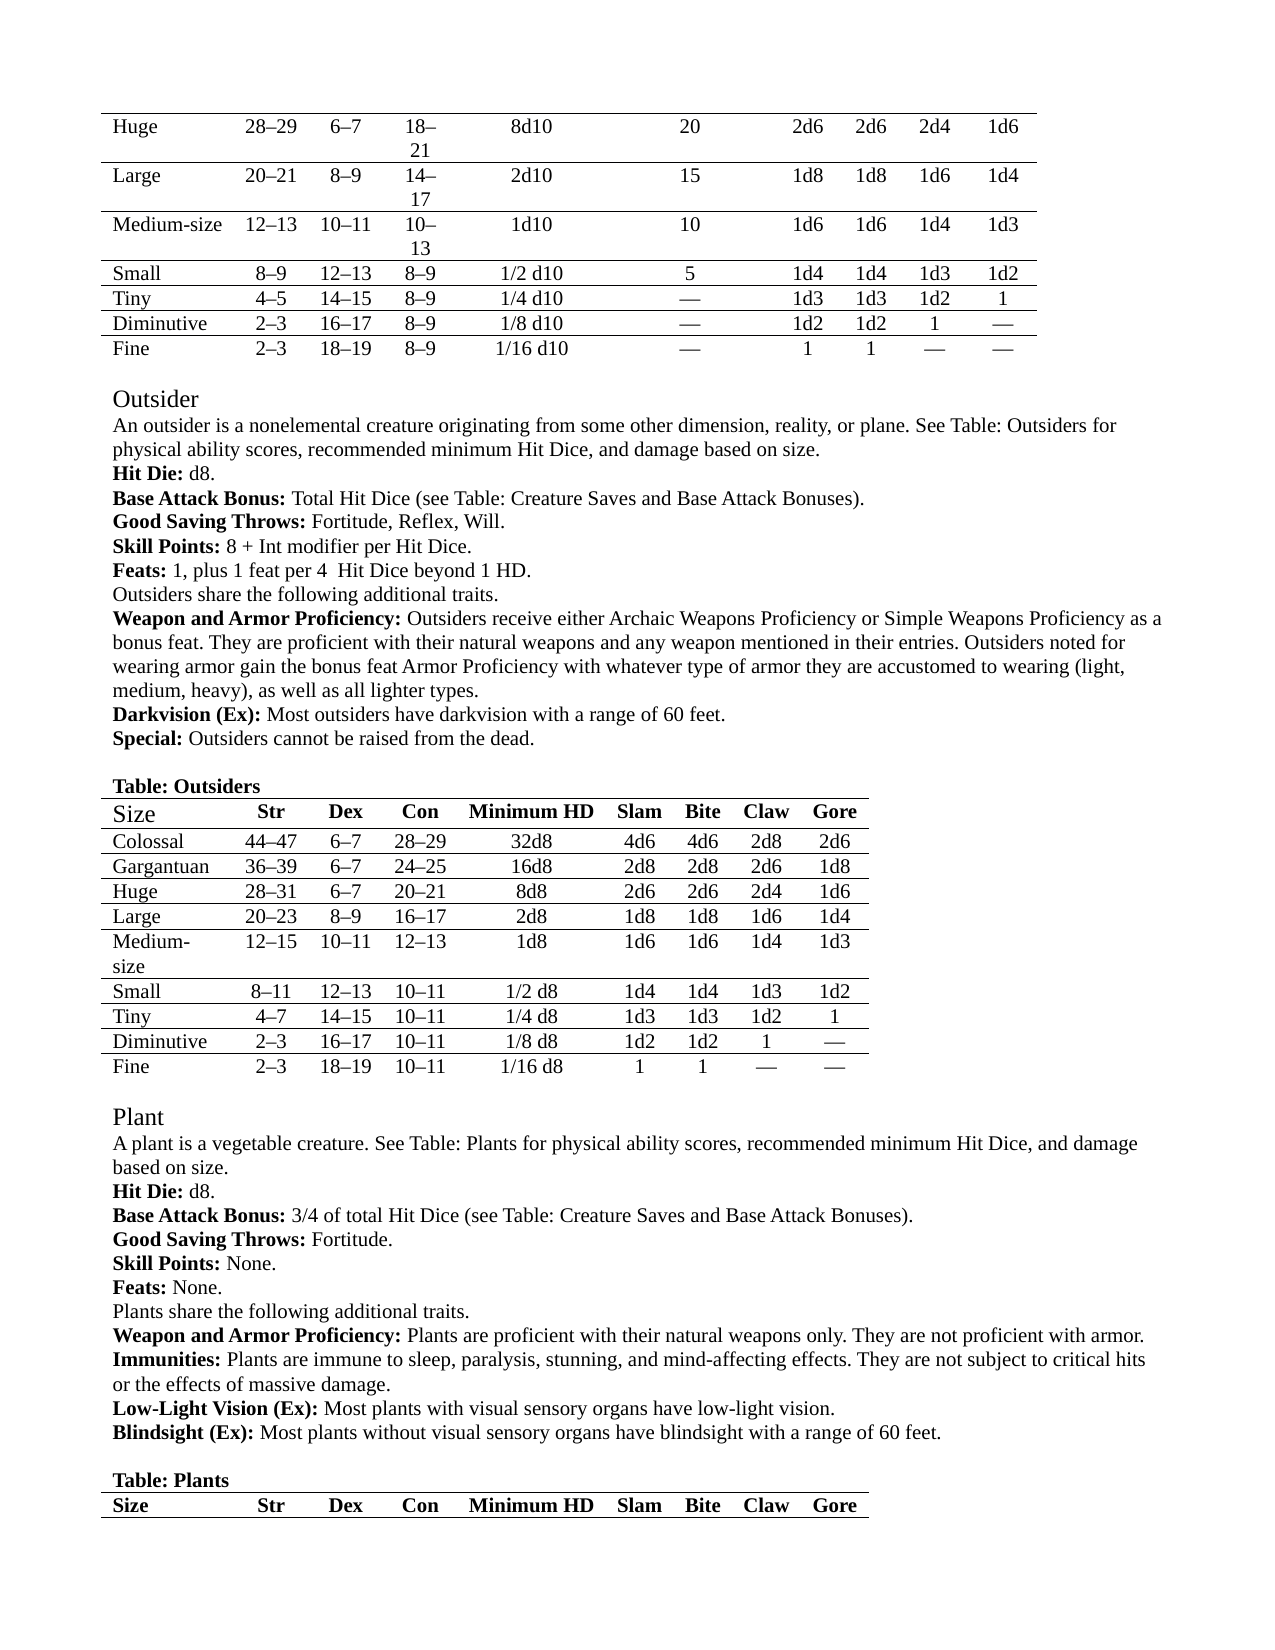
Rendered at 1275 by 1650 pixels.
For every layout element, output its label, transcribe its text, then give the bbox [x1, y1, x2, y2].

table_cell Fine [101, 336, 234, 360]
table_cell 1d8 [801, 854, 868, 878]
table_cell 1 [900, 311, 969, 335]
text Plants share the following additional traits. [112, 1299, 1162, 1323]
table_cell 2d6 [774, 114, 842, 162]
table_header Table: Outsiders [101, 774, 868, 798]
table_cell Small [101, 979, 234, 1003]
table_cell 2–3 [234, 1029, 308, 1053]
table_cell 10–11 [383, 1029, 457, 1053]
table_cell 10–11 [308, 930, 383, 978]
table_cell — [900, 336, 969, 360]
text Good Saving Throws: Fortitude. [112, 1227, 1162, 1251]
table_cell 1d8 [458, 930, 606, 978]
table_cell 2d6 [842, 114, 900, 162]
table_cell Tiny [101, 1004, 234, 1028]
table_cell Slam [606, 1493, 673, 1517]
table_cell 28–29 [234, 114, 308, 162]
table_cell 12–13 [308, 979, 383, 1003]
table_cell 1/2 d8 [458, 979, 606, 1003]
table_cell Claw [732, 799, 801, 828]
table_cell 1 [673, 1054, 732, 1078]
table_cell 20 [606, 114, 774, 162]
table_cell 12–13 [383, 930, 457, 978]
table_cell 36–39 [234, 854, 308, 878]
table_cell 1d6 [842, 212, 900, 260]
text Base Attack Bonus: 3/4 of total Hit Dice (see Table: Creature Saves and Base Attack Bonuses). [112, 1203, 1162, 1227]
table_cell — [969, 336, 1037, 360]
table_cell 1 [842, 336, 900, 360]
table_cell 1 [774, 336, 842, 360]
table_cell 8–9 [383, 311, 457, 335]
table_cell Gargantuan [101, 854, 234, 878]
table_cell 1 [969, 286, 1037, 310]
table_cell Con [383, 799, 457, 828]
table_cell 14–15 [308, 286, 383, 310]
table_cell Huge [101, 879, 234, 903]
table_cell 1d3 [969, 212, 1037, 260]
subtitle Plant [112, 1102, 1162, 1131]
table_cell 2d8 [673, 854, 732, 878]
table_cell 6–7 [308, 114, 383, 162]
table_cell Dex [308, 799, 383, 828]
table_cell 10–11 [383, 979, 457, 1003]
table_cell 1/8 d8 [458, 1029, 606, 1053]
table_cell 1d2 [969, 261, 1037, 285]
table_cell 1d6 [774, 212, 842, 260]
table_cell 6–7 [308, 854, 383, 878]
table_cell 20–23 [234, 904, 308, 928]
table_cell Slam [606, 799, 673, 828]
table_cell 1d6 [900, 163, 969, 211]
text Special: Outsiders cannot be raised from the dead. [112, 726, 1162, 750]
table_cell 2d4 [900, 114, 969, 162]
table_cell 6–7 [308, 829, 383, 853]
table_cell 2d8 [458, 904, 606, 928]
table_cell 1d2 [606, 1029, 673, 1053]
table_cell Diminutive [101, 1029, 234, 1053]
table_cell 1d4 [732, 930, 801, 978]
table_cell 1d3 [900, 261, 969, 285]
text Good Saving Throws: Fortitude, Reflex, Will. [112, 509, 1162, 533]
table_cell 12–13 [234, 212, 308, 260]
text Feats: None. [112, 1275, 1162, 1299]
table_cell 2d6 [673, 879, 732, 903]
table_cell 1d4 [842, 261, 900, 285]
table_cell 1d4 [900, 212, 969, 260]
table_cell 28–31 [234, 879, 308, 903]
text Hit Die: d8. [112, 1179, 1162, 1203]
table_cell Size [101, 1493, 234, 1517]
table_cell 1/8 d10 [458, 311, 606, 335]
table_cell 1d6 [732, 904, 801, 928]
table_cell 24–25 [383, 854, 457, 878]
table_cell 44–47 [234, 829, 308, 853]
table_cell 12–15 [234, 930, 308, 978]
table_cell Dex [308, 1493, 383, 1517]
table_cell 1d6 [801, 879, 868, 903]
table_cell 8–9 [234, 261, 308, 285]
table_cell 20–21 [234, 163, 308, 211]
table_cell 5 [606, 261, 774, 285]
table_cell 8–9 [308, 904, 383, 928]
table_cell 4d6 [673, 829, 732, 853]
table_cell 1d2 [801, 979, 868, 1003]
table_cell 1d6 [969, 114, 1037, 162]
table_cell Bite [673, 799, 732, 828]
text Immunities: Plants are immune to sleep, paralysis, stunning, and mind-affecting effects. They are not subject to critical hits or the effects of massive damage. [112, 1347, 1162, 1396]
table_cell 1d3 [842, 286, 900, 310]
table_cell Medium-size [101, 212, 234, 260]
table_cell 16–17 [308, 311, 383, 335]
subtitle Outsider [112, 384, 1162, 413]
table_cell Claw [732, 1493, 801, 1517]
table_cell 2d8 [606, 854, 673, 878]
table_cell 1d2 [774, 311, 842, 335]
text Skill Points: None. [112, 1251, 1162, 1275]
table_cell 8–9 [383, 336, 457, 360]
table_cell Large [101, 163, 234, 211]
text Hit Die: d8. [112, 461, 1162, 485]
table_cell 8–9 [383, 286, 457, 310]
table_cell 18–19 [308, 1054, 383, 1078]
table_cell 1d2 [732, 1004, 801, 1028]
table_cell 8–11 [234, 979, 308, 1003]
table_cell 1/16 d8 [458, 1054, 606, 1078]
table_cell Tiny [101, 286, 234, 310]
table_cell Bite [673, 1493, 732, 1517]
table_cell Gore [801, 1493, 868, 1517]
table_cell 1/4 d8 [458, 1004, 606, 1028]
table_cell 10–13 [383, 212, 457, 260]
table_cell 1d3 [801, 930, 868, 978]
table_cell 1d2 [842, 311, 900, 335]
table_cell 1d4 [801, 904, 868, 928]
table_cell Minimum HD [458, 1493, 606, 1517]
table_cell 1d6 [606, 930, 673, 978]
table_cell 2d6 [732, 854, 801, 878]
table_cell 10 [606, 212, 774, 260]
table_cell Diminutive [101, 311, 234, 335]
table_cell 2d6 [606, 879, 673, 903]
table_cell 16–17 [308, 1029, 383, 1053]
table_cell 1 [801, 1004, 868, 1028]
table_cell 32d8 [458, 829, 606, 853]
table_cell 1d8 [842, 163, 900, 211]
table_cell 1d8 [673, 904, 732, 928]
text Darkvision (Ex): Most outsiders have darkvision with a range of 60 feet. [112, 702, 1162, 726]
table_cell — [606, 286, 774, 310]
table_cell Small [101, 261, 234, 285]
table_cell 15 [606, 163, 774, 211]
table_cell 16–17 [383, 904, 457, 928]
text Base Attack Bonus: Total Hit Dice (see Table: Creature Saves and Base Attack Bonuses). [112, 485, 1162, 509]
table_cell 1d4 [774, 261, 842, 285]
table_cell 1d6 [673, 930, 732, 978]
table_cell 1d3 [732, 979, 801, 1003]
table_cell 8–9 [308, 163, 383, 211]
table_cell 6–7 [308, 879, 383, 903]
table_cell 1d10 [458, 212, 606, 260]
text Feats: 1, plus 1 feat per 4 Hit Dice beyond 1 HD. [112, 558, 1162, 582]
table_cell 1d4 [606, 979, 673, 1003]
text Weapon and Armor Proficiency: Plants are proficient with their natural weapons only. They are not proficient with armor. [112, 1323, 1162, 1347]
table_cell 1d4 [673, 979, 732, 1003]
table_cell 10–11 [383, 1004, 457, 1028]
table_cell 1d2 [900, 286, 969, 310]
table_cell 4–5 [234, 286, 308, 310]
table_cell 2d8 [732, 829, 801, 853]
table_header Table: Plants [101, 1468, 868, 1492]
table_cell Minimum HD [458, 799, 606, 828]
text An outsider is a nonelemental creature originating from some other dimension, reality, or plane. See Table: Outsiders for physical ability scores, recommended minimum Hit Dice, and damage based on size. [112, 413, 1162, 461]
text A plant is a vegetable creature. See Table: Plants for physical ability scores, recommended minimum Hit Dice, and damage based on size. [112, 1131, 1162, 1179]
table_cell — [969, 311, 1037, 335]
table_cell — [801, 1029, 868, 1053]
table_cell 4d6 [606, 829, 673, 853]
text Skill Points: 8 + Int modifier per Hit Dice. [112, 533, 1162, 558]
table_cell 8–9 [383, 261, 457, 285]
table_cell 4–7 [234, 1004, 308, 1028]
table_cell 1d4 [969, 163, 1037, 211]
table_cell 1 [732, 1029, 801, 1053]
table_cell 1d8 [606, 904, 673, 928]
table_cell 12–13 [308, 261, 383, 285]
table_cell Con [383, 1493, 457, 1517]
table_cell — [732, 1054, 801, 1078]
table_cell — [801, 1054, 868, 1078]
table_cell 2d4 [732, 879, 801, 903]
text Outsiders share the following additional traits. [112, 582, 1162, 606]
table_cell 1/4 d10 [458, 286, 606, 310]
table_cell 1 [606, 1054, 673, 1078]
table_cell 1d8 [774, 163, 842, 211]
table_cell — [606, 311, 774, 335]
table_cell 1d3 [774, 286, 842, 310]
table_cell 14–15 [308, 1004, 383, 1028]
table_cell 20–21 [383, 879, 457, 903]
table_cell 8d10 [458, 114, 606, 162]
table_cell 2d6 [801, 829, 868, 853]
table_cell 14–17 [383, 163, 457, 211]
table_cell 1/2 d10 [458, 261, 606, 285]
table_cell 1d3 [673, 1004, 732, 1028]
table_cell 1d2 [673, 1029, 732, 1053]
table_cell Medium-size [101, 930, 234, 978]
table_cell 2–3 [234, 1054, 308, 1078]
text Blindsight (Ex): Most plants without visual sensory organs have blindsight with a range of 60 feet. [112, 1419, 1162, 1444]
text Weapon and Armor Proficiency: Outsiders receive either Archaic Weapons Proficiency or Simple Weapons Proficiency as a bonus feat. They are proficient with their natural weapons and any weapon mentioned in their entries. Outsiders noted for wearing armor gain the bonus feat Armor Proficiency with whatever type of armor they are accustomed to wearing (light, medium, heavy), as well as all lighter types. [112, 606, 1162, 702]
table_cell 16d8 [458, 854, 606, 878]
table_cell 1/16 d10 [458, 336, 606, 360]
table_cell 18–19 [308, 336, 383, 360]
text Low-Light Vision (Ex): Most plants with visual sensory organs have low-light vision. [112, 1396, 1162, 1419]
table_cell Large [101, 904, 234, 928]
table_cell 2–3 [234, 336, 308, 360]
table_cell Colossal [101, 829, 234, 853]
table_cell 10–11 [308, 212, 383, 260]
table_cell 28–29 [383, 829, 457, 853]
table_cell Size [101, 799, 234, 828]
table_cell Str [234, 1493, 308, 1517]
table_cell Fine [101, 1054, 234, 1078]
table_cell — [606, 336, 774, 360]
table_cell 8d8 [458, 879, 606, 903]
table_cell Str [234, 799, 308, 828]
table_cell 2–3 [234, 311, 308, 335]
table_cell 18–21 [383, 114, 457, 162]
table_cell 1d3 [606, 1004, 673, 1028]
table_cell 2d10 [458, 163, 606, 211]
table_cell Gore [801, 799, 868, 828]
table_cell Huge [101, 114, 234, 162]
table_cell 10–11 [383, 1054, 457, 1078]
